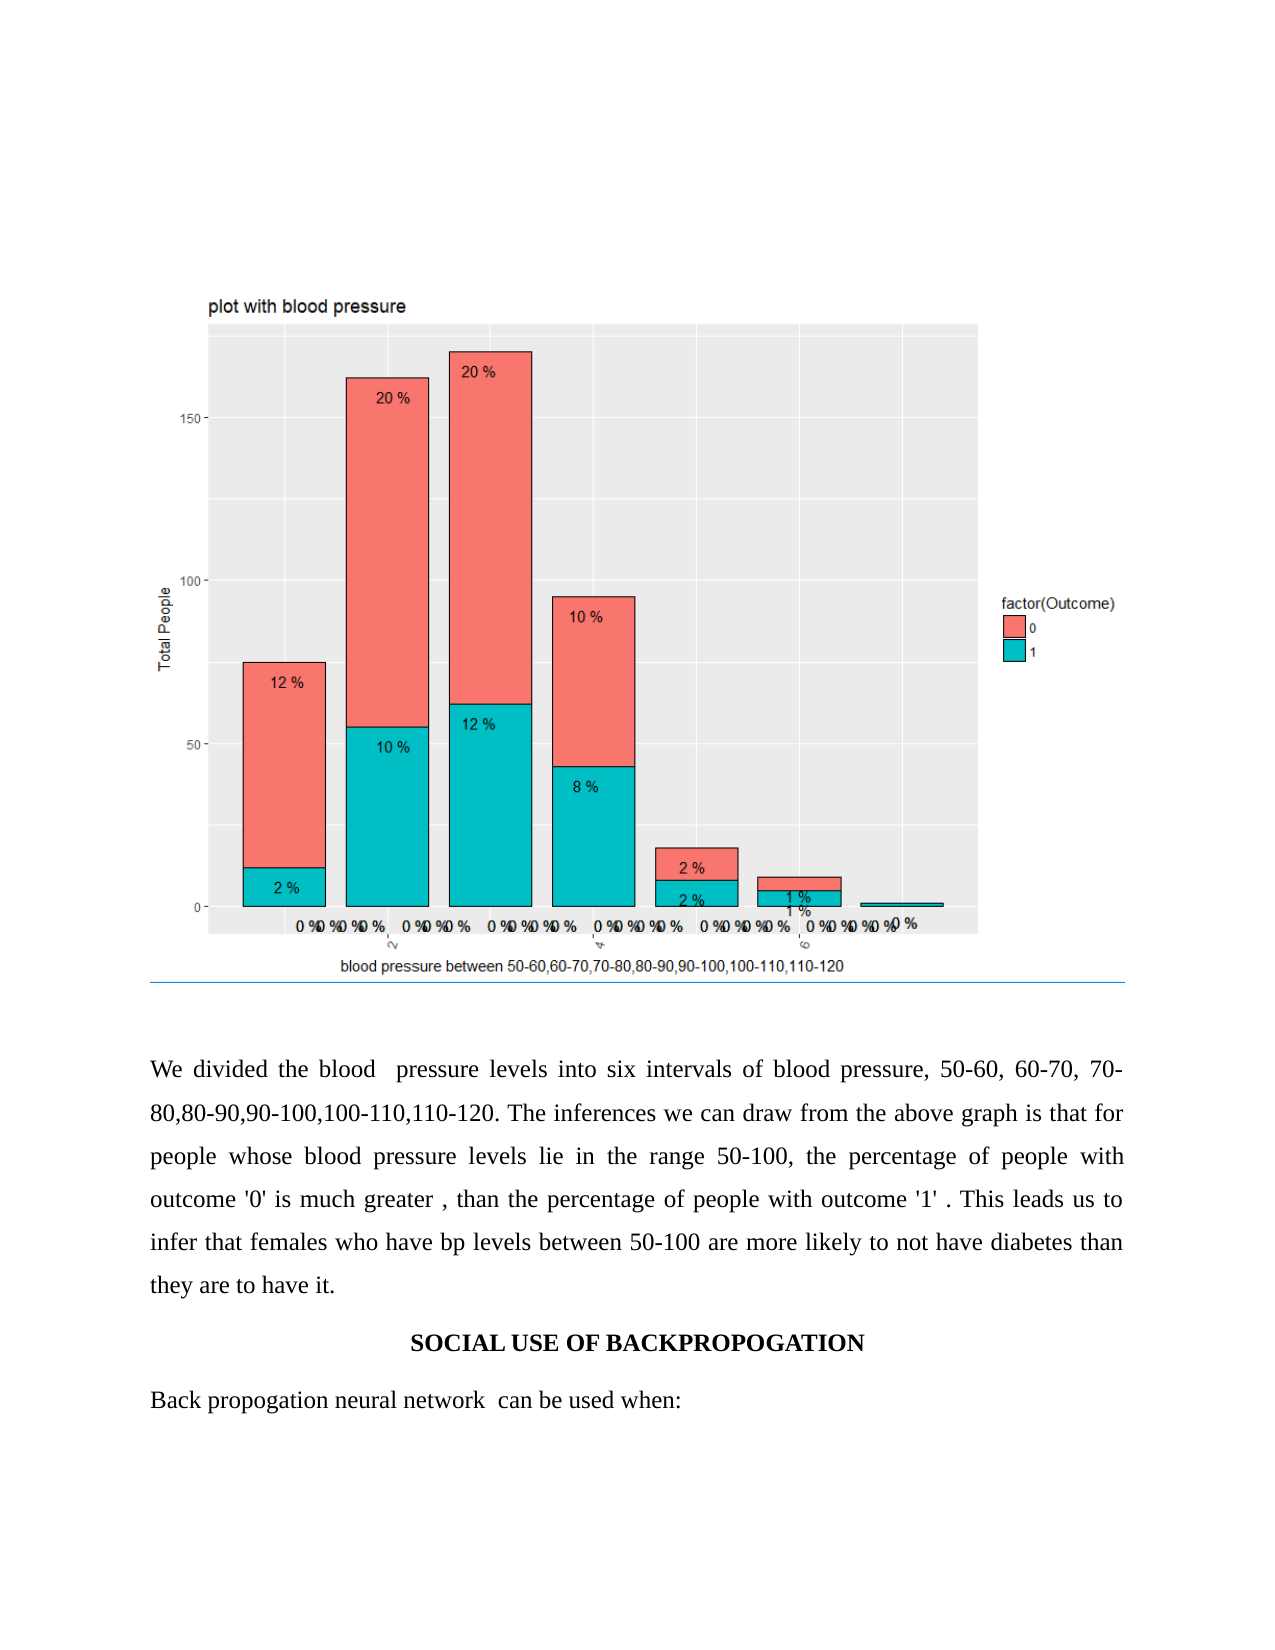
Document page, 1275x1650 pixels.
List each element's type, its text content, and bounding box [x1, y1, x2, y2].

text We divided the blood pressure levels into six intervals of blood pressure, 50-60, 60-70, 70-80,80-90,90-100,100-110,110-120. The inferences we can draw from the above graph is that for people whose blood pressure levels lie in the range 50-100, the percentage of people with outcome '0' is much greater , than the percentage of people with outcome '1' . This leads us to infer that females who have bp levels between 50-100 are more likely to not have diabetes than they are to have it. [150, 1054, 1125, 1299]
picture [150, 294, 1125, 983]
text Back propogation neural network can be used when: [150, 1386, 1125, 1414]
text SOCIAL USE OF BACKPROPOGATION [150, 1328, 1125, 1357]
